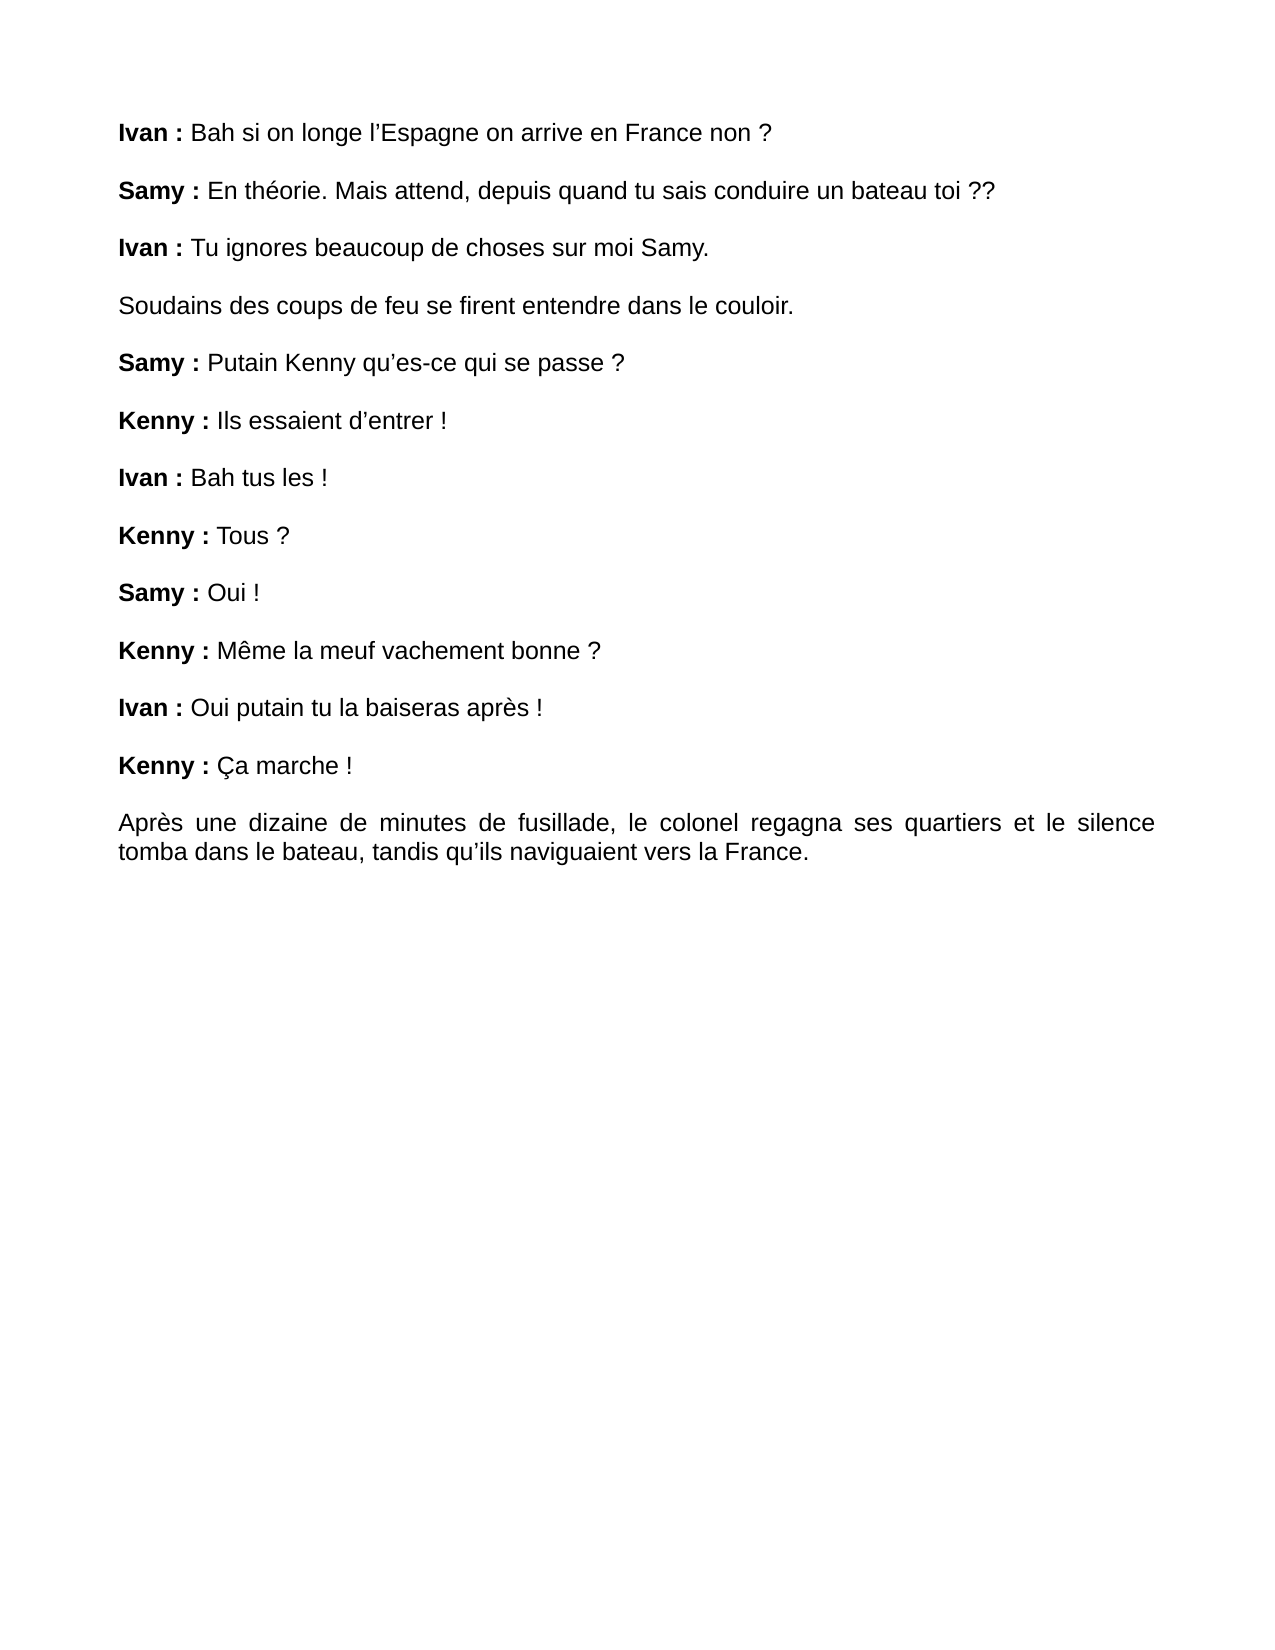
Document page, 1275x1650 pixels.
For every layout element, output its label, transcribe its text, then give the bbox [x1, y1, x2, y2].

text Samy : En théorie. Mais attend, depuis quand tu sais conduire un bateau toi ?? [118, 176, 1157, 204]
text Soudains des coups de feu se firent entendre dans le couloir. [118, 291, 1157, 319]
text Ivan : Bah si on longe l’Espagne on arrive en France non ? [118, 118, 1157, 147]
text Samy : Putain Kenny qu’es-ce qui se passe ? [118, 348, 1157, 377]
text Après une dizaine de minutes de fusillade, le colonel regagna ses quartiers et le silence tomba dans le bateau, tandis qu’ils naviguaient vers la France. [118, 808, 1157, 866]
text Kenny : Ils essaient d’entrer ! [118, 406, 1157, 434]
text Samy : Oui ! [118, 578, 1157, 607]
text Kenny : Tous ? [118, 521, 1157, 549]
text Ivan : Tu ignores beaucoup de choses sur moi Samy. [118, 233, 1157, 262]
text Ivan : Bah tus les ! [118, 463, 1157, 492]
text Ivan : Oui putain tu la baiseras après ! [118, 693, 1157, 722]
text Kenny : Ça marche ! [118, 751, 1157, 779]
text Kenny : Même la meuf vachement bonne ? [118, 636, 1157, 664]
